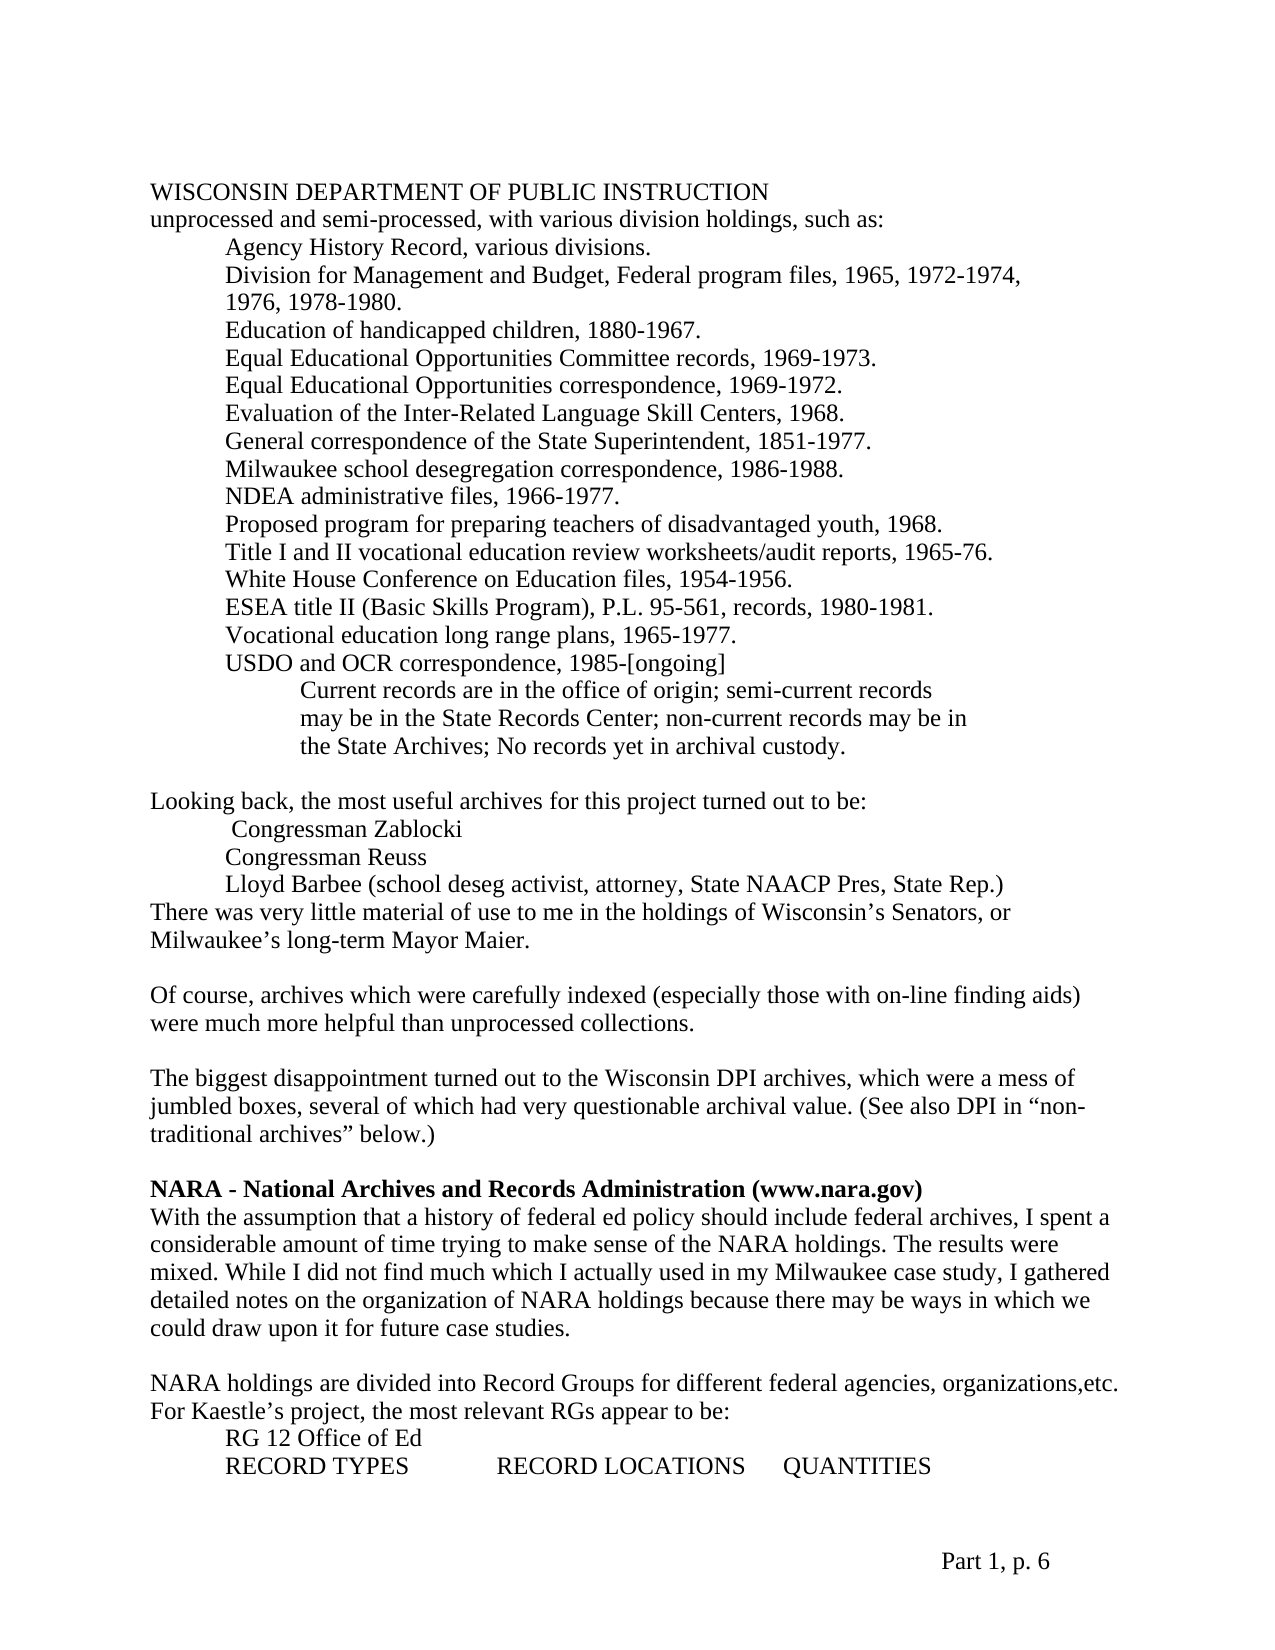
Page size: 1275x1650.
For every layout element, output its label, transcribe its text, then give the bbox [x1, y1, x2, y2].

text ESEA title II (Basic Skills Program), P.L. 95-561, records, 1980-1981. [150, 593, 1125, 621]
text Congressman Reuss [150, 843, 1125, 870]
text Vocational education long range plans, 1965-1977. [150, 621, 1125, 649]
text Agency History Record, various divisions. [150, 233, 1125, 261]
text Education of handicapped children, 1880-1967. [150, 316, 1125, 344]
text RG 12 Office of Ed [225, 1424, 1125, 1452]
text Division for Management and Budget, Federal program files, 1965, 1972-1974, 1976, 1978-1980. [150, 261, 1125, 316]
text Congressman Zablocki [150, 815, 1125, 843]
text NDEA administrative files, 1966-1977. [150, 482, 1125, 510]
text USDO and OCR correspondence, 1985-[ongoing] [150, 649, 1125, 676]
text Proposed program for preparing teachers of disadvantaged youth, 1968. [150, 510, 1125, 538]
text Of course, archives which were carefully indexed (especially those with on-line finding aids) were much more helpful than unprocessed collections. [150, 981, 1125, 1037]
text Current records are in the office of origin; semi-current records [150, 676, 1125, 704]
text Evaluation of the Inter-Related Language Skill Centers, 1968. [150, 399, 1125, 427]
text There was very little material of use to me in the holdings of Wisconsin’s Senators, or Milwaukee’s long-term Mayor Maier. [150, 898, 1125, 953]
text the State Archives; No records yet in archival custody. [150, 732, 1125, 759]
text With the assumption that a history of federal ed policy should include federal archives, I spent a considerable amount of time trying to make sense of the NARA holdings. The results were mixed. While I did not find much which I actually used in my Milwaukee case study, I gathered detailed notes on the organization of NARA holdings because there may be ways in which we could draw upon it for future case studies. [150, 1203, 1125, 1341]
text Title I and II vocational education review worksheets/audit reports, 1965-76. [150, 538, 1125, 566]
text The biggest disappointment turned out to the Wisconsin DPI archives, which were a mess of jumbled boxes, several of which had very questionable archival value. (See also DPI in “non-traditional archives” below.) [150, 1064, 1125, 1147]
text General correspondence of the State Superintendent, 1851-1977. [150, 427, 1125, 455]
text may be in the State Records Center; non-current records may be in [150, 704, 1125, 732]
text White House Conference on Education files, 1954-1956. [150, 566, 1125, 593]
text Equal Educational Opportunities Committee records, 1969-1973. [150, 344, 1125, 372]
text Milwaukee school desegregation correspondence, 1986-1988. [150, 455, 1125, 482]
text WISCONSIN DEPARTMENT OF PUBLIC INSTRUCTION [150, 178, 1125, 205]
text Equal Educational Opportunities correspondence, 1969-1972. [150, 372, 1125, 399]
text Lloyd Barbee (school deseg activist, attorney, State NAACP Pres, State Rep.) [150, 870, 1125, 898]
text RECORD TYPES RECORD LOCATIONS QUANTITIES [225, 1452, 1125, 1480]
text NARA - National Archives and Records Administration (www.nara.gov) [150, 1175, 1125, 1203]
text NARA holdings are divided into Record Groups for different federal agencies, organizations,etc. For Kaestle’s project, the most relevant RGs appear to be: [150, 1369, 1125, 1424]
text unprocessed and semi-processed, with various division holdings, such as: [150, 205, 1125, 233]
text Looking back, the most useful archives for this project turned out to be: [150, 787, 1125, 815]
